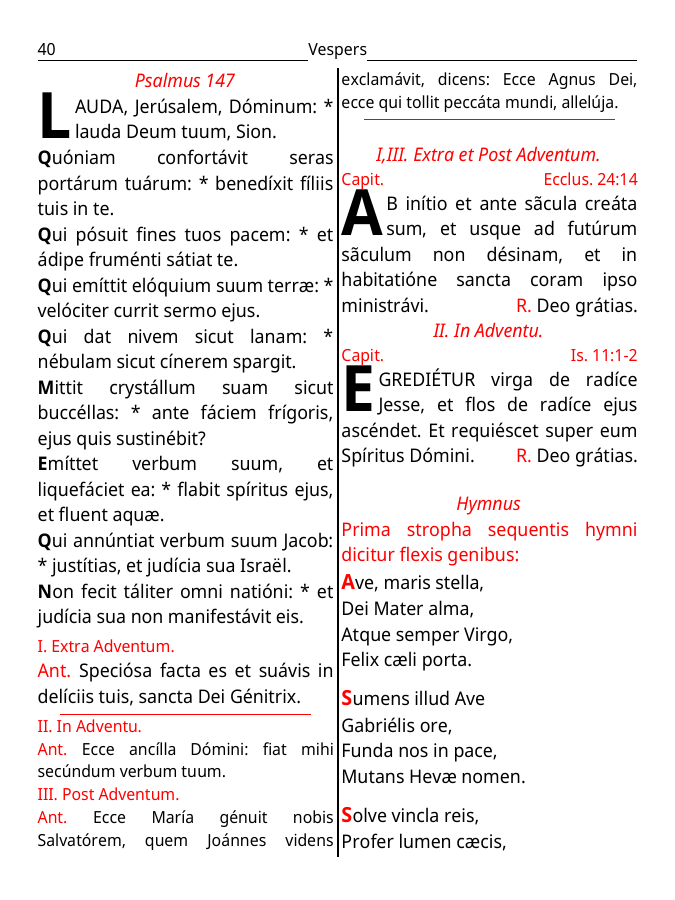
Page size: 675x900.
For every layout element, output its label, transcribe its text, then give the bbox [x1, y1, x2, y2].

text Ant. Ecce María génuit nobis Salvatórem, quem Joánnes videns [37, 805, 334, 851]
text Funda nos in pace, [341, 737, 637, 763]
text Solve vincla reis, [341, 800, 637, 828]
text Gabriélis ore, [341, 712, 637, 737]
text AB inítio et ante sãcula creáta sum, et usque ad futúrum sãculum non désinam, et in habitatióne sancta coram ipso ministrávi. R. Deo grátias. [341, 190, 637, 318]
text Mutans Hevæ nomen. [341, 763, 637, 788]
text I,III. Extra et Post Adventum. [341, 142, 637, 167]
text Capit. Ecclus. 24:14 [341, 167, 637, 190]
text II. In Adventu. [37, 714, 334, 737]
text Qui pósuit fines tuos pacem: * et ádipe fruménti sátiat te. [37, 221, 334, 272]
text Ave, maris stella, [341, 567, 637, 596]
text Qui emíttit elóquium suum terræ: * velóciter currit sermo ejus. [37, 272, 334, 323]
text I. Extra Adventum. [37, 635, 334, 658]
text Psalmus 147 [37, 68, 334, 93]
text Dei Mater alma, [341, 596, 637, 621]
text EGREDIÉTUR virga de radíce Jesse, et flos de radíce ejus ascéndet. Et requiéscet super eum Spíritus Dómini. R. Deo grátias. [341, 366, 637, 468]
text LAUDA, Jerúsalem, Dóminum: * lauda Deum tu­um, Sion. Quóniam confortávit seras portárum tuárum: * benedíxit fíliis tuis in te. [37, 93, 334, 221]
text Ant. Speciósa facta es et suávis in delíciis tuis, sancta Dei Génitrix. [37, 658, 334, 709]
text Sumens illud Ave [341, 683, 637, 712]
text Hymnus [341, 491, 637, 516]
text Emíttet verbum suum, et liquefáciet ea: * flabit spíritus ejus, et fluent aquæ. [37, 451, 334, 527]
text Felix cæli porta. [341, 647, 637, 672]
text Profer lumen cæcis, [341, 828, 637, 854]
text Non fecit táliter omni natióni: * et judícia sua non manifestávit eis. [37, 578, 334, 629]
text Qui dat nivem sicut lanam: * nébulam sicut cínerem spargit. [37, 323, 334, 374]
text Ant. Ecce ancílla Dómini: fiat mi­hi secúndum verbum tu­um. [37, 737, 334, 783]
text Qui annúntiat verbum suum Jacob: * justítias, et judícia sua Israël. [37, 527, 334, 578]
text Capit. Is. 11:1-2 [341, 343, 637, 366]
text II. In Adventu. [341, 318, 637, 343]
text III. Post Adventum. [37, 783, 334, 805]
text Prima stropha sequentis hymni dicitur flexis genibus: [341, 516, 637, 567]
text Mittit crystállum suam sicut buccéllas: * ante fáciem frígoris, ejus quis sustinébit? [37, 374, 334, 451]
text Atque semper Virgo, [341, 621, 637, 647]
text exclamávit, dicens: Ecce Agnus Dei, ecce qui tollit peccáta mundi, allelúja. [341, 68, 637, 113]
